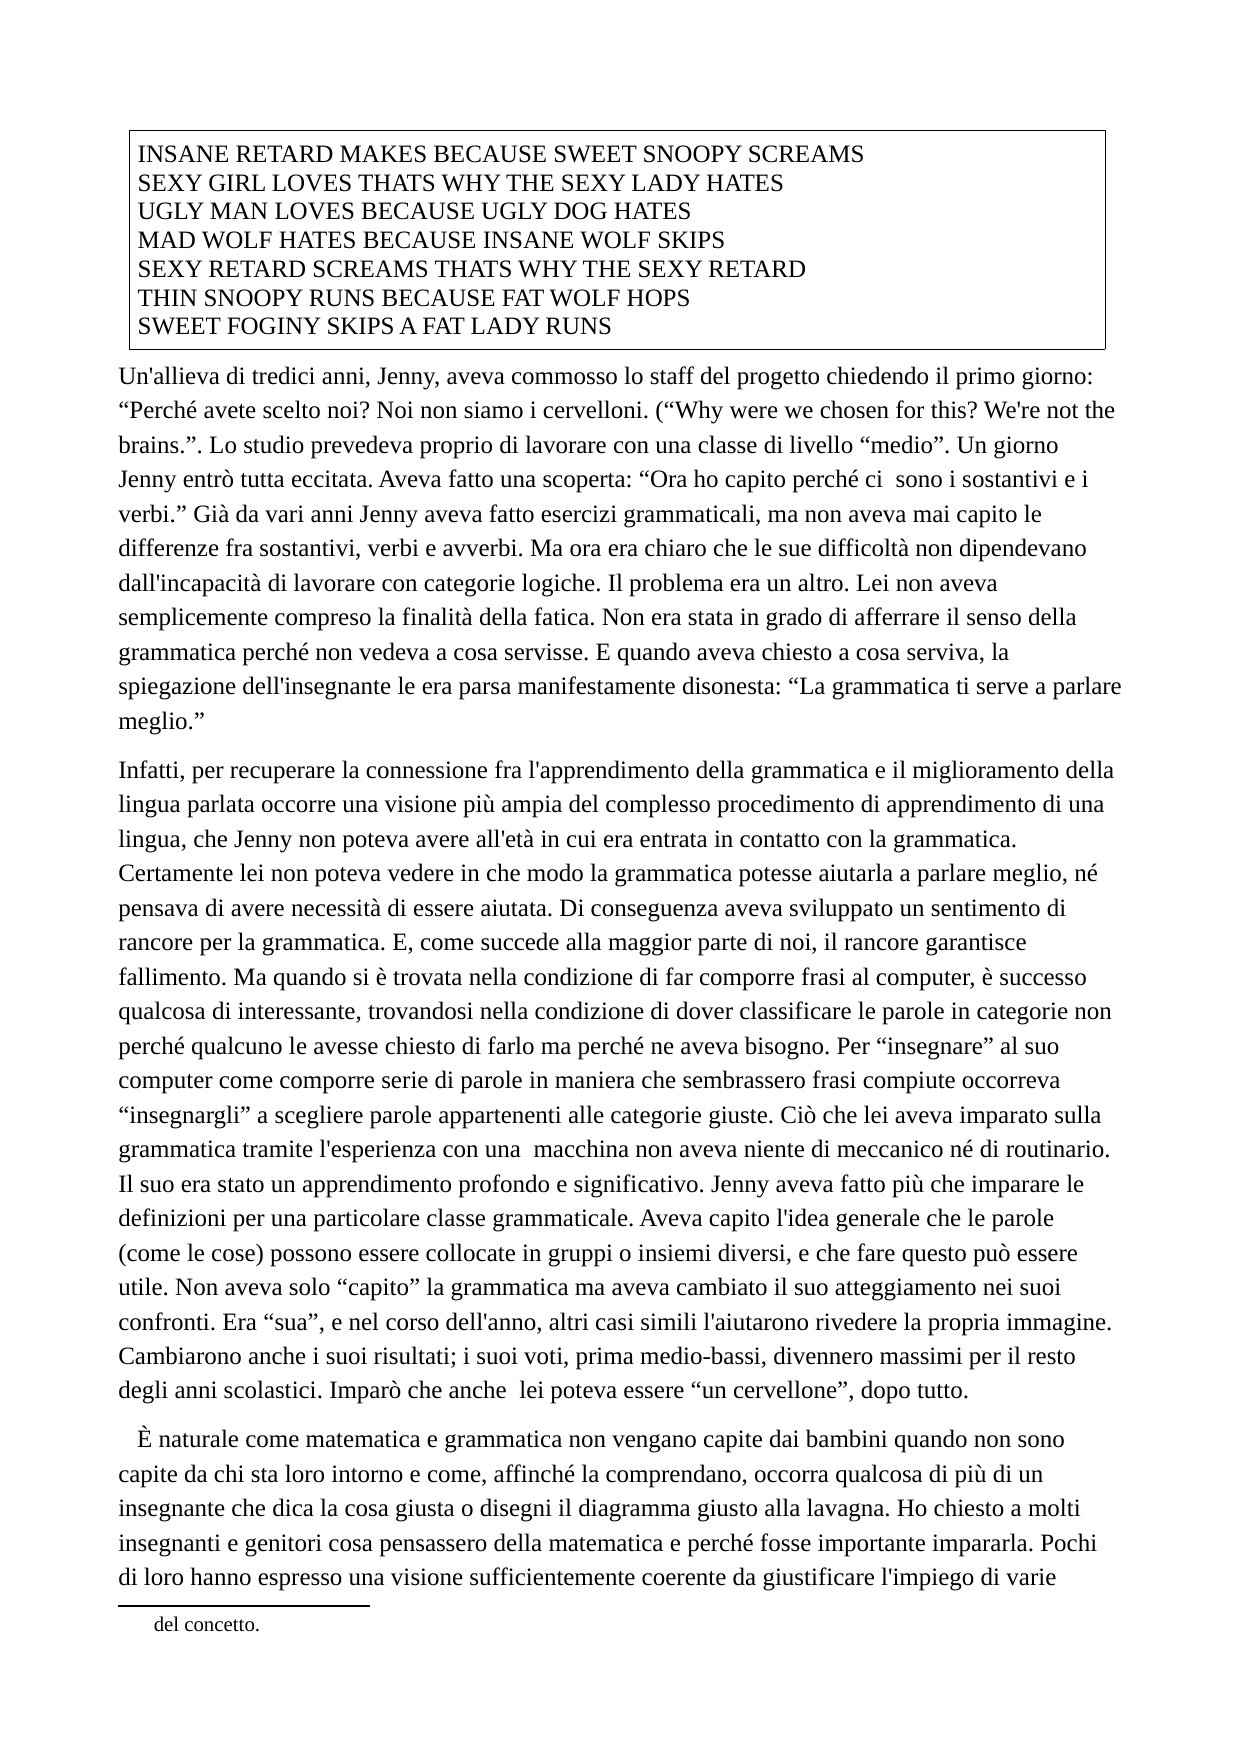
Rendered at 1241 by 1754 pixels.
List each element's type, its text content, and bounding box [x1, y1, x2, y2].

text THIN SNOOPY RUNS BECAUSE FAT WOLF HOPS [137, 283, 1096, 311]
text SEXY GIRL LOVES THATS WHY THE SEXY LADY HATES [137, 168, 1096, 196]
text MAD WOLF HATES BECAUSE INSANE WOLF SKIPS [137, 225, 1096, 254]
text Un'allieva di tredici anni, Jenny, aveva commosso lo staff del progetto chiedendo il primo giorno: “Perché avete scelto noi? Noi non siamo i cervelloni. (“Why were we chosen for this? We're not the brains.”. Lo studio prevedeva proprio di lavorare con una classe di livello “medio”. Un giorno Jenny entrò tutta eccitata. Aveva fatto una scoperta: “Ora ho capito perché ci sono i sostantivi e i verbi.” Già da vari anni Jenny aveva fatto esercizi grammaticali, ma non aveva mai capito le differenze fra sostantivi, verbi e avverbi. Ma ora era chiaro che le sue difficoltà non dipendevano dall'incapacità di lavorare con categorie logiche. Il problema era un altro. Lei non aveva semplicemente compreso la finalità della fatica. Non era stata in grado di afferrare il senso della grammatica perché non vedeva a cosa servisse. E quando aveva chiesto a cosa serviva, la spiegazione dell'insegnante le era parsa manifestamente disonesta: “La grammatica ti serve a parlare meglio.” [118, 167, 1122, 734]
text SEXY RETARD SCREAMS THATS WHY THE SEXY RETARD [137, 254, 1096, 283]
text È naturale come matematica e grammatica non vengano capite dai bambini quando non sono capite da chi sta loro intorno e come, affinché la comprendano, occorra qualcosa di più di un insegnante che dica la cosa giusta o disegni il diagramma giusto alla lavagna. Ho chiesto a molti insegnanti e genitori cosa pensassero della matematica e perché fosse importante impararla. Pochi di loro hanno espresso una visione sufficientemente coerente da giustificare l'impiego di varie [118, 1424, 1122, 1591]
text del concetto. [118, 1612, 1122, 1636]
text SWEET FOGINY SKIPS A FAT LADY RUNS [137, 311, 1096, 340]
text UGLY MAN LOVES BECAUSE UGLY DOG HATES [137, 196, 1096, 225]
text Infatti, per recuperare la connessione fra l'apprendimento della grammatica e il miglioramento della lingua parlata occorre una visione più ampia del complesso procedimento di apprendimento di una lingua, che Jenny non poteva avere all'età in cui era entrata in contatto con la grammatica. Certamente lei non poteva vedere in che modo la grammatica potesse aiutarla a parlare meglio, né pensava di avere necessità di essere aiutata. Di conseguenza aveva sviluppato un sentimento di rancore per la grammatica. E, come succede alla maggior parte di noi, il rancore garantisce fallimento. Ma quando si è trovata nella condizione di far comporre frasi al computer, è successo qualcosa di interessante, trovandosi nella condizione di dover classificare le parole in categorie non perché qualcuno le avesse chiesto di farlo ma perché ne aveva bisogno. Per “insegnare” al suo computer come comporre serie di parole in maniera che sembrassero frasi compiute occorreva “insegnargli” a scegliere parole appartenenti alle categorie giuste. Ciò che lei aveva imparato sulla grammatica tramite l'esperienza con una macchina non aveva niente di meccanico né di routinario. Il suo era stato un apprendimento profondo e significativo. Jenny aveva fatto più che imparare le definizioni per una particolare classe grammaticale. Aveva capito l'idea generale che le parole (come le cose) possono essere collocate in gruppi o insiemi diversi, e che fare questo può essere utile. Non aveva solo “capito” la grammatica ma aveva cambiato il suo atteggiamento nei suoi confronti. Era “sua”, e nel corso dell'anno, altri casi simili l'aiutarono rivedere la propria immagine. Cambiarono anche i suoi risultati; i suoi voti, prima medio-bassi, divennero massimi per il resto degli anni scolastici. Imparò che anche lei poteva essere “un cervellone”, dopo tutto. [118, 755, 1122, 1404]
text INSANE RETARD MAKES BECAUSE SWEET SNOOPY SCREAMS [137, 139, 1096, 168]
